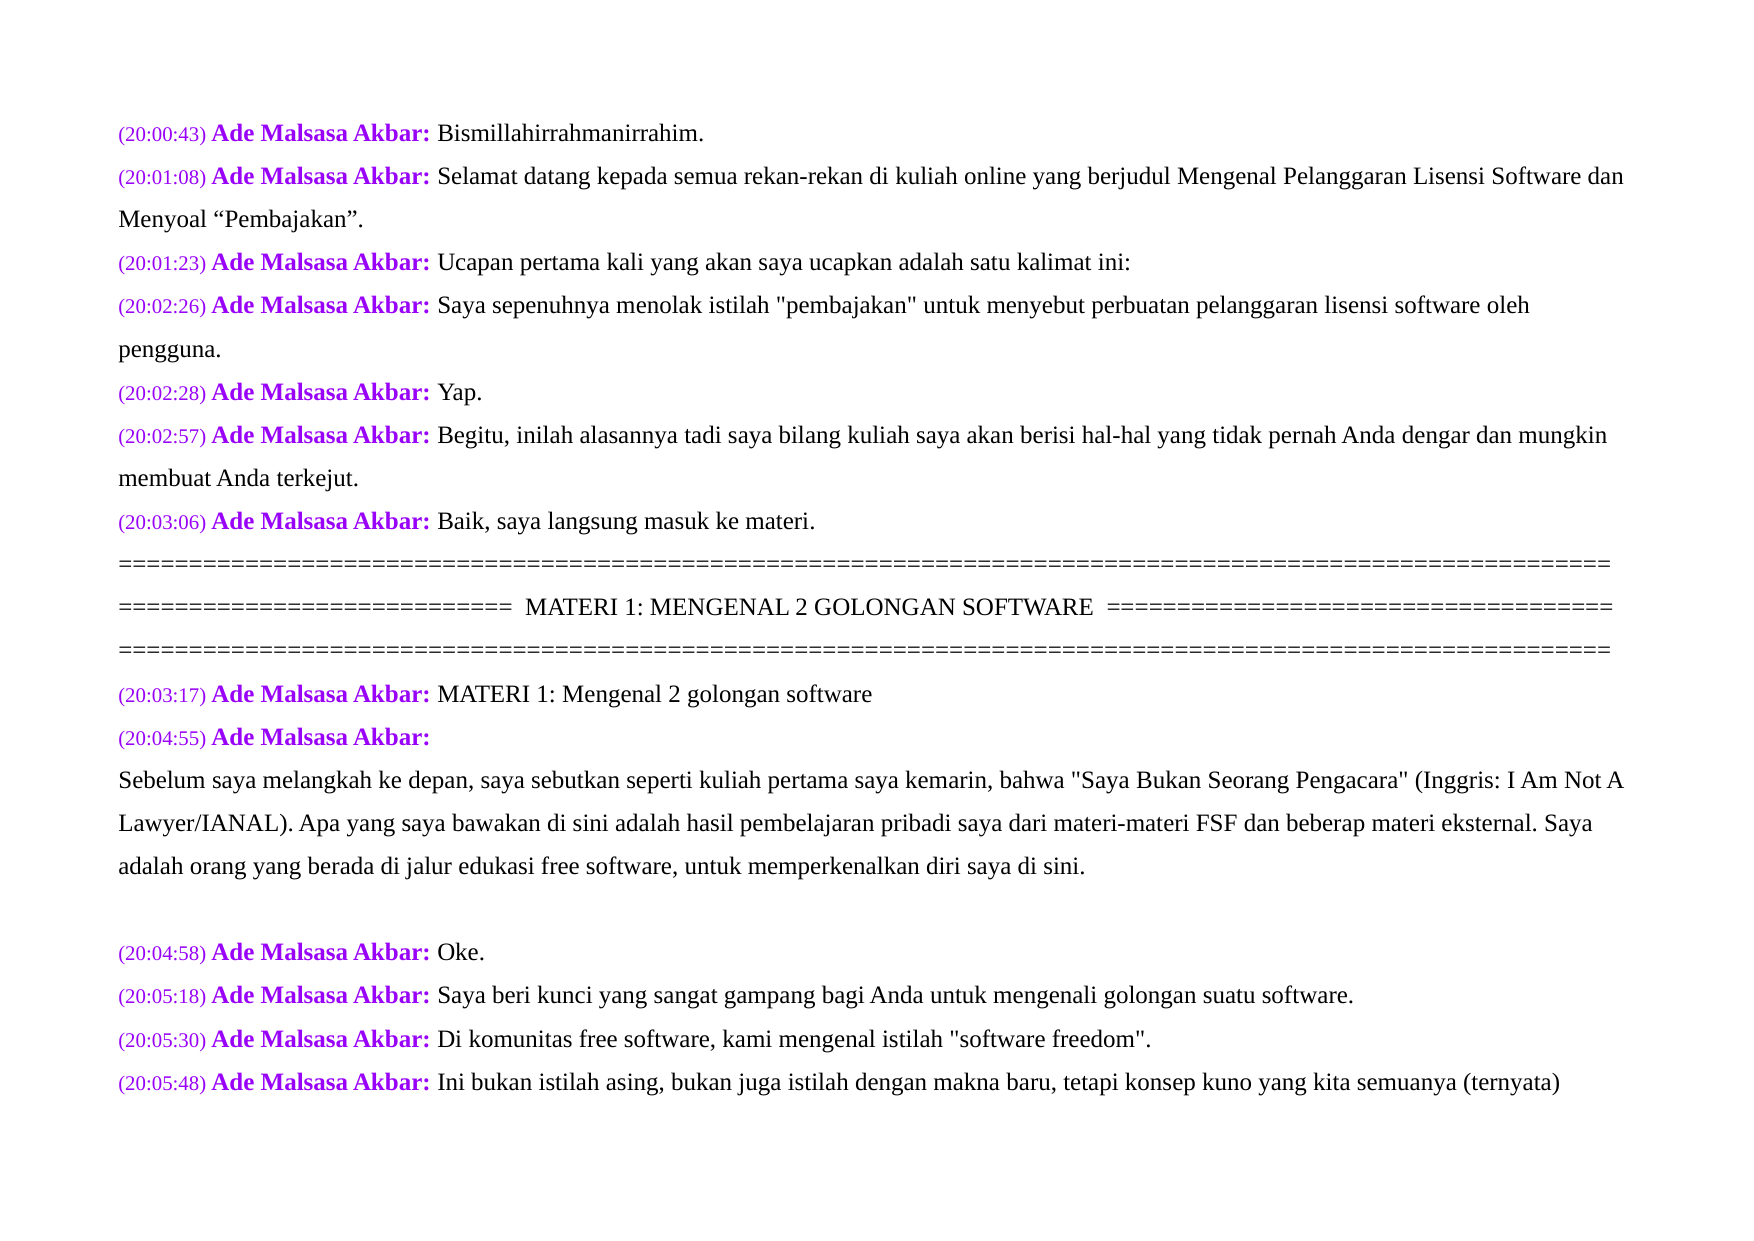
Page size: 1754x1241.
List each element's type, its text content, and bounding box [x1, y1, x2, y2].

text Sebelum saya melangkah ke depan, saya sebutkan seperti kuliah pertama saya kemarin, bahwa "Saya Bukan Seorang Pengacara" (Inggris: I Am Not A Lawyer/IANAL). Apa yang saya bawakan di sini adalah hasil pembelajaran pribadi saya dari materi-materi FSF dan beberap materi eksternal. Saya adalah orang yang berada di jalur edukasi free software, untuk memperkenalkan diri saya di sini. [118, 765, 1635, 880]
text ========================================================================================================== (20:03:17) Ade Malsasa Akbar: MATERI 1: Mengenal 2 golongan software (20:04:55) Ade Malsasa Akbar: [118, 636, 1635, 751]
text ============================ MATERI 1: MENGENAL 2 GOLONGAN SOFTWARE ==================================== [118, 592, 1635, 621]
text (20:00:43) Ade Malsasa Akbar: Bismillahirrahmanirrahim. (20:01:08) Ade Malsasa Akbar: Selamat datang kepada semua rekan-rekan di kuliah online yang berjudul Mengenal Pelanggaran Lisensi Software dan Menyoal “Pembajakan”. (20:01:23) Ade Malsasa Akbar: Ucapan pertama kali yang akan saya ucapkan adalah satu kalimat ini: (20:02:26) Ade Malsasa Akbar: Saya sepenuhnya menolak istilah "pembajakan" untuk menyebut perbuatan pelanggaran lisensi software oleh pengguna. (20:02:28) Ade Malsasa Akbar: Yap. (20:02:57) Ade Malsasa Akbar: Begitu, inilah alasannya tadi saya bilang kuliah saya akan berisi hal-hal yang tidak pernah Anda dengar dan mungkin membuat Anda terkejut. (20:03:06) Ade Malsasa Akbar: Baik, saya langsung masuk ke materi. [118, 118, 1635, 535]
text ========================================================================================================== [118, 549, 1635, 578]
text (20:04:58) Ade Malsasa Akbar: Oke. (20:05:18) Ade Malsasa Akbar: Saya beri kunci yang sangat gampang bagi Anda untuk mengenali golongan suatu software. (20:05:30) Ade Malsasa Akbar: Di komunitas free software, kami mengenal istilah "software freedom". (20:05:48) Ade Malsasa Akbar: Ini bukan istilah asing, bukan juga istilah dengan makna baru, tetapi konsep kuno yang kita semuanya (ternyata) [118, 894, 1635, 1096]
